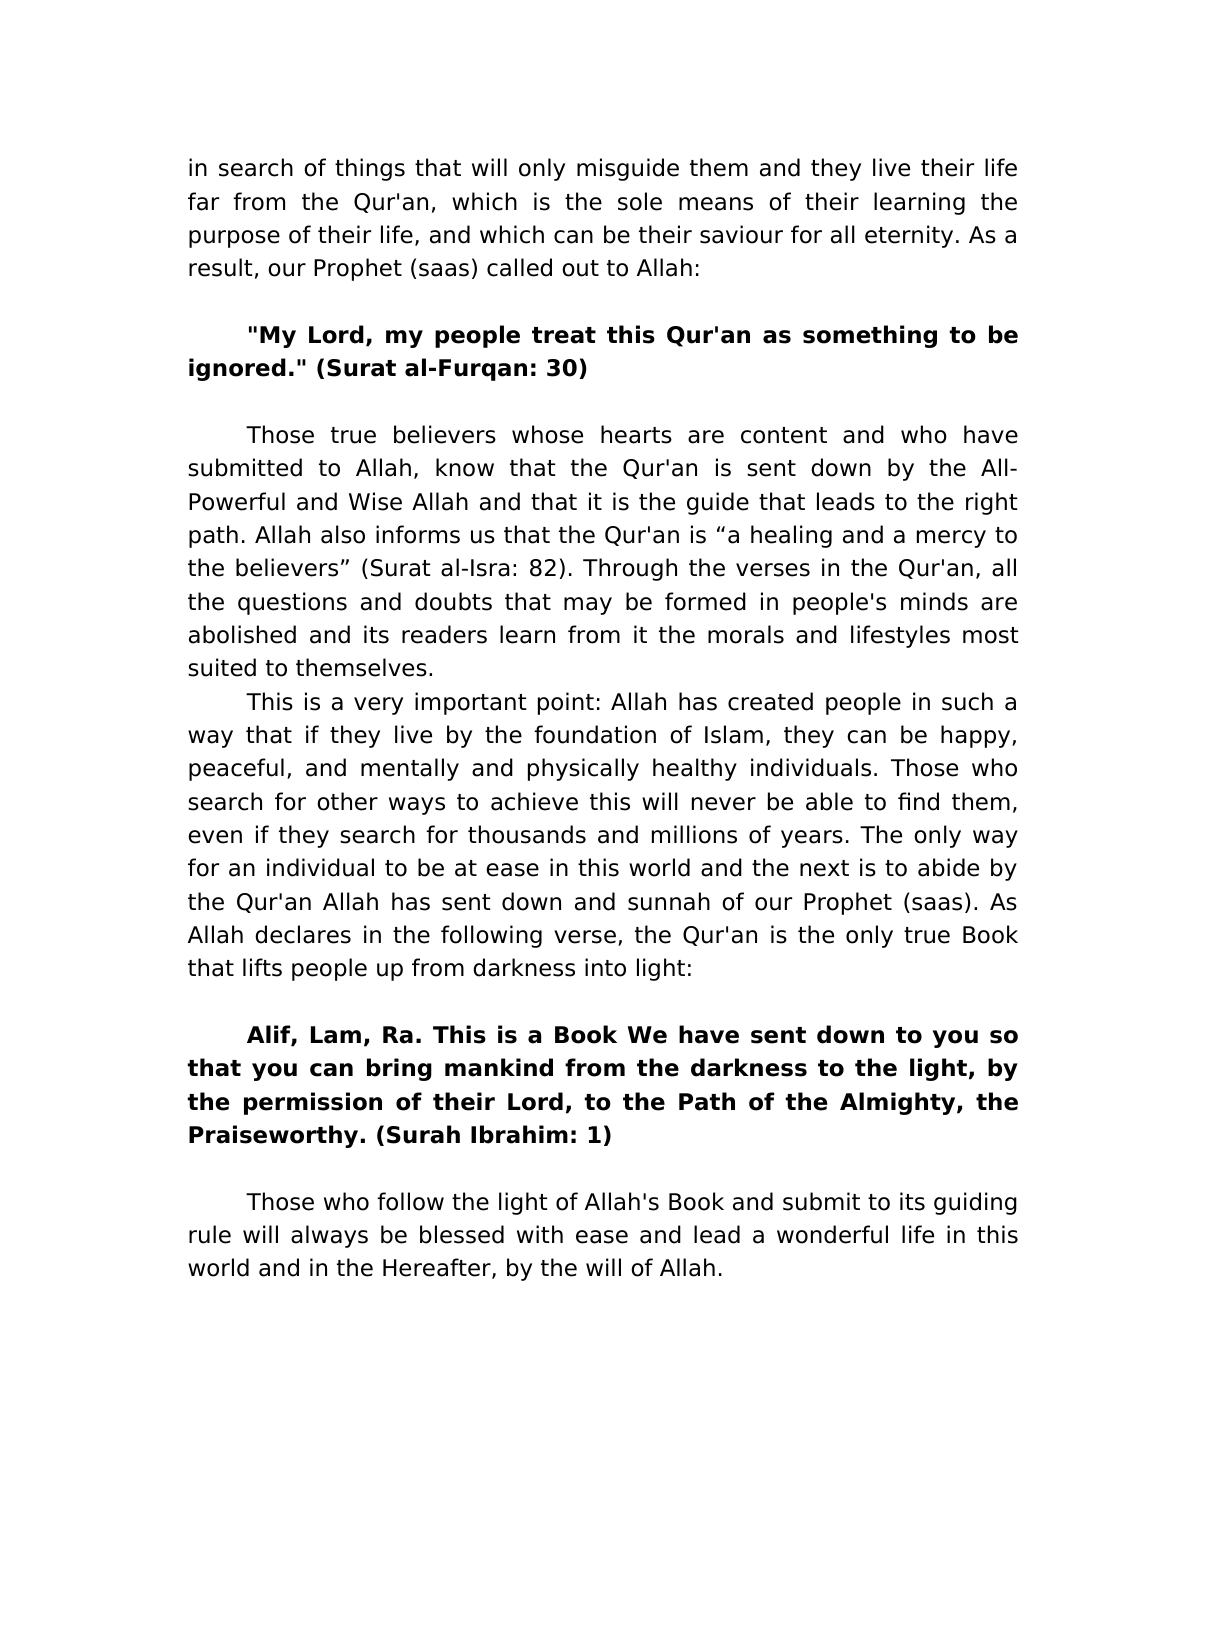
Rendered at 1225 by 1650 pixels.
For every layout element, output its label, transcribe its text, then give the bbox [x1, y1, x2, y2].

text in search of things that will only misguide them and they live their life far from the Qur'an, which is the sole means of their learning the purpose of their life, and which can be their saviour for all eternity. As a result, our Prophet (saas) called out to Allah: [187, 150, 1020, 283]
text "My Lord, my people treat this Qur'an as something to be ignored." (Surat al-Furqan: 30) [187, 317, 1020, 383]
text Those who follow the light of Allah's Book and submit to its guiding rule will always be blessed with ease and lead a wonderful life in this world and in the Hereafter, by the will of Allah. [187, 1183, 1020, 1283]
text Those true believers whose hearts are content and who have submitted to Allah, know that the Qur'an is sent down by the All- Powerful and Wise Allah and that it is the guide that leads to the right path. Allah also informs us that the Qur'an is “a healing and a mercy to the believers” (Surat al-Isra: 82). Through the verses in the Qur'an, all the questions and doubts that may be formed in people's minds are abolished and its readers learn from it the morals and lifestyles most suited to themselves. [187, 417, 1020, 683]
text This is a very important point: Allah has created people in such a way that if they live by the foundation of Islam, they can be happy, peaceful, and mentally and physically healthy individuals. Those who search for other ways to achieve this will never be able to find them, even if they search for thousands and millions of years. The only way for an individual to be at ease in this world and the next is to abide by the Qur'an Allah has sent down and sunnah of our Prophet (saas). As Allah declares in the following verse, the Qur'an is the only true Book that lifts people up from darkness into light: [187, 683, 1020, 983]
text Alif, Lam, Ra. This is a Book We have sent down to you so that you can bring mankind from the darkness to the light, by the permission of their Lord, to the Path of the Almighty, the Praiseworthy. (Surah Ibrahim: 1) [187, 1017, 1020, 1150]
